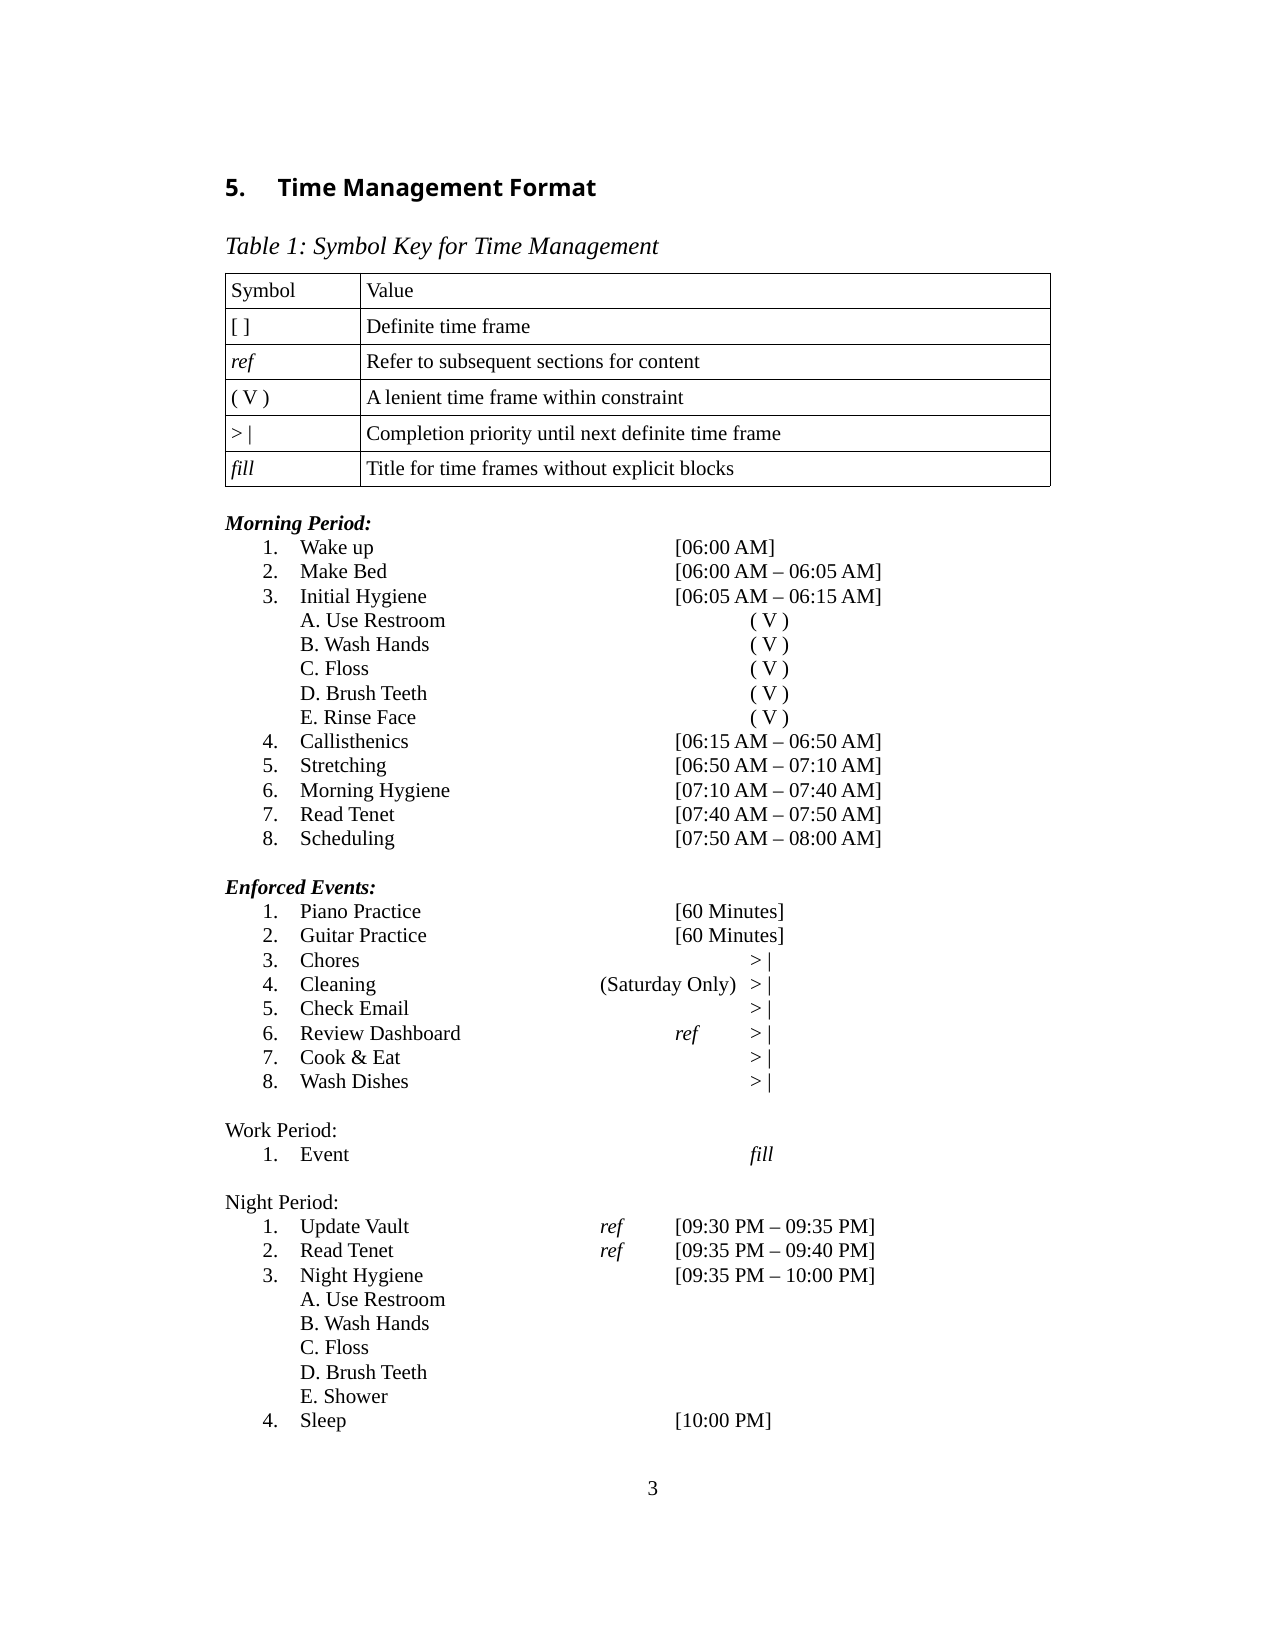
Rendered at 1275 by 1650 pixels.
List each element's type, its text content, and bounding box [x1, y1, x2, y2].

table_cell A lenient time frame within constraint [361, 380, 1050, 415]
table_header Value [361, 274, 1050, 308]
list Initial Hygiene [06:05 AM – 06:15 AM] [262, 583, 1050, 608]
table_cell Completion priority until next definite time frame [361, 416, 1050, 451]
text Night Period: [225, 1190, 1050, 1214]
list Guitar Practice [60 Minutes] [262, 923, 1050, 947]
text E. Shower [225, 1384, 1050, 1408]
table_cell Definite time frame [361, 309, 1050, 344]
text Morning Period: [225, 511, 1050, 535]
text Enforced Events: [225, 874, 1050, 899]
text A. Use Restroom ( V ) [225, 608, 1050, 632]
list Stretching [06:50 AM – 07:10 AM] [262, 753, 1050, 777]
list Callisthenics [06:15 AM – 06:50 AM] [262, 729, 1050, 753]
text B. Wash Hands ( V ) [225, 632, 1050, 656]
table_cell Title for time frames without explicit blocks [361, 452, 1050, 486]
text C. Floss [225, 1335, 1050, 1359]
table_header Symbol [226, 274, 360, 308]
list Check Email > | [262, 996, 1050, 1020]
list Cleaning (Saturday Only) > | [262, 972, 1050, 996]
list Event fill [262, 1142, 1050, 1166]
list Wash Dishes > | [262, 1069, 1050, 1093]
table_cell ( V ) [226, 380, 360, 415]
list Make Bed [06:00 AM – 06:05 AM] [262, 559, 1050, 583]
list Read Tenet [07:40 AM – 07:50 AM] [262, 802, 1050, 826]
text Work Period: [225, 1117, 1050, 1142]
list Read Tenet ref [09:35 PM – 09:40 PM] [262, 1238, 1050, 1262]
text B. Wash Hands [225, 1311, 1050, 1335]
subtitle Time Management Format [225, 171, 1050, 204]
text A. Use Restroom [225, 1287, 1050, 1311]
text D. Brush Teeth [225, 1359, 1050, 1384]
list Scheduling [07:50 AM – 08:00 AM] [262, 826, 1050, 850]
list Sleep [10:00 PM] [262, 1408, 1050, 1432]
list Wake up [06:00 AM] [262, 535, 1050, 559]
table_cell > | [226, 416, 360, 451]
table_cell Refer to subsequent sections for content [361, 345, 1050, 379]
table_cell fill [226, 452, 360, 486]
text C. Floss ( V ) [225, 656, 1050, 680]
text D. Brush Teeth ( V ) [225, 680, 1050, 705]
list Piano Practice [60 Minutes] [262, 899, 1050, 923]
list Cook & Eat > | [262, 1044, 1050, 1069]
table_cell ref [226, 345, 360, 379]
list Update Vault ref [09:30 PM – 09:35 PM] [262, 1214, 1050, 1238]
table_cell [ ] [226, 309, 360, 344]
text Table 1: Symbol Key for Time Management [225, 231, 1050, 260]
list Review Dashboard ref > | [262, 1020, 1050, 1044]
list Morning Hygiene [07:10 AM – 07:40 AM] [262, 777, 1050, 802]
list E. Rinse Face ( V ) [262, 705, 1050, 729]
list Night Hygiene [09:35 PM – 10:00 PM] [262, 1262, 1050, 1287]
list Chores > | [262, 947, 1050, 972]
